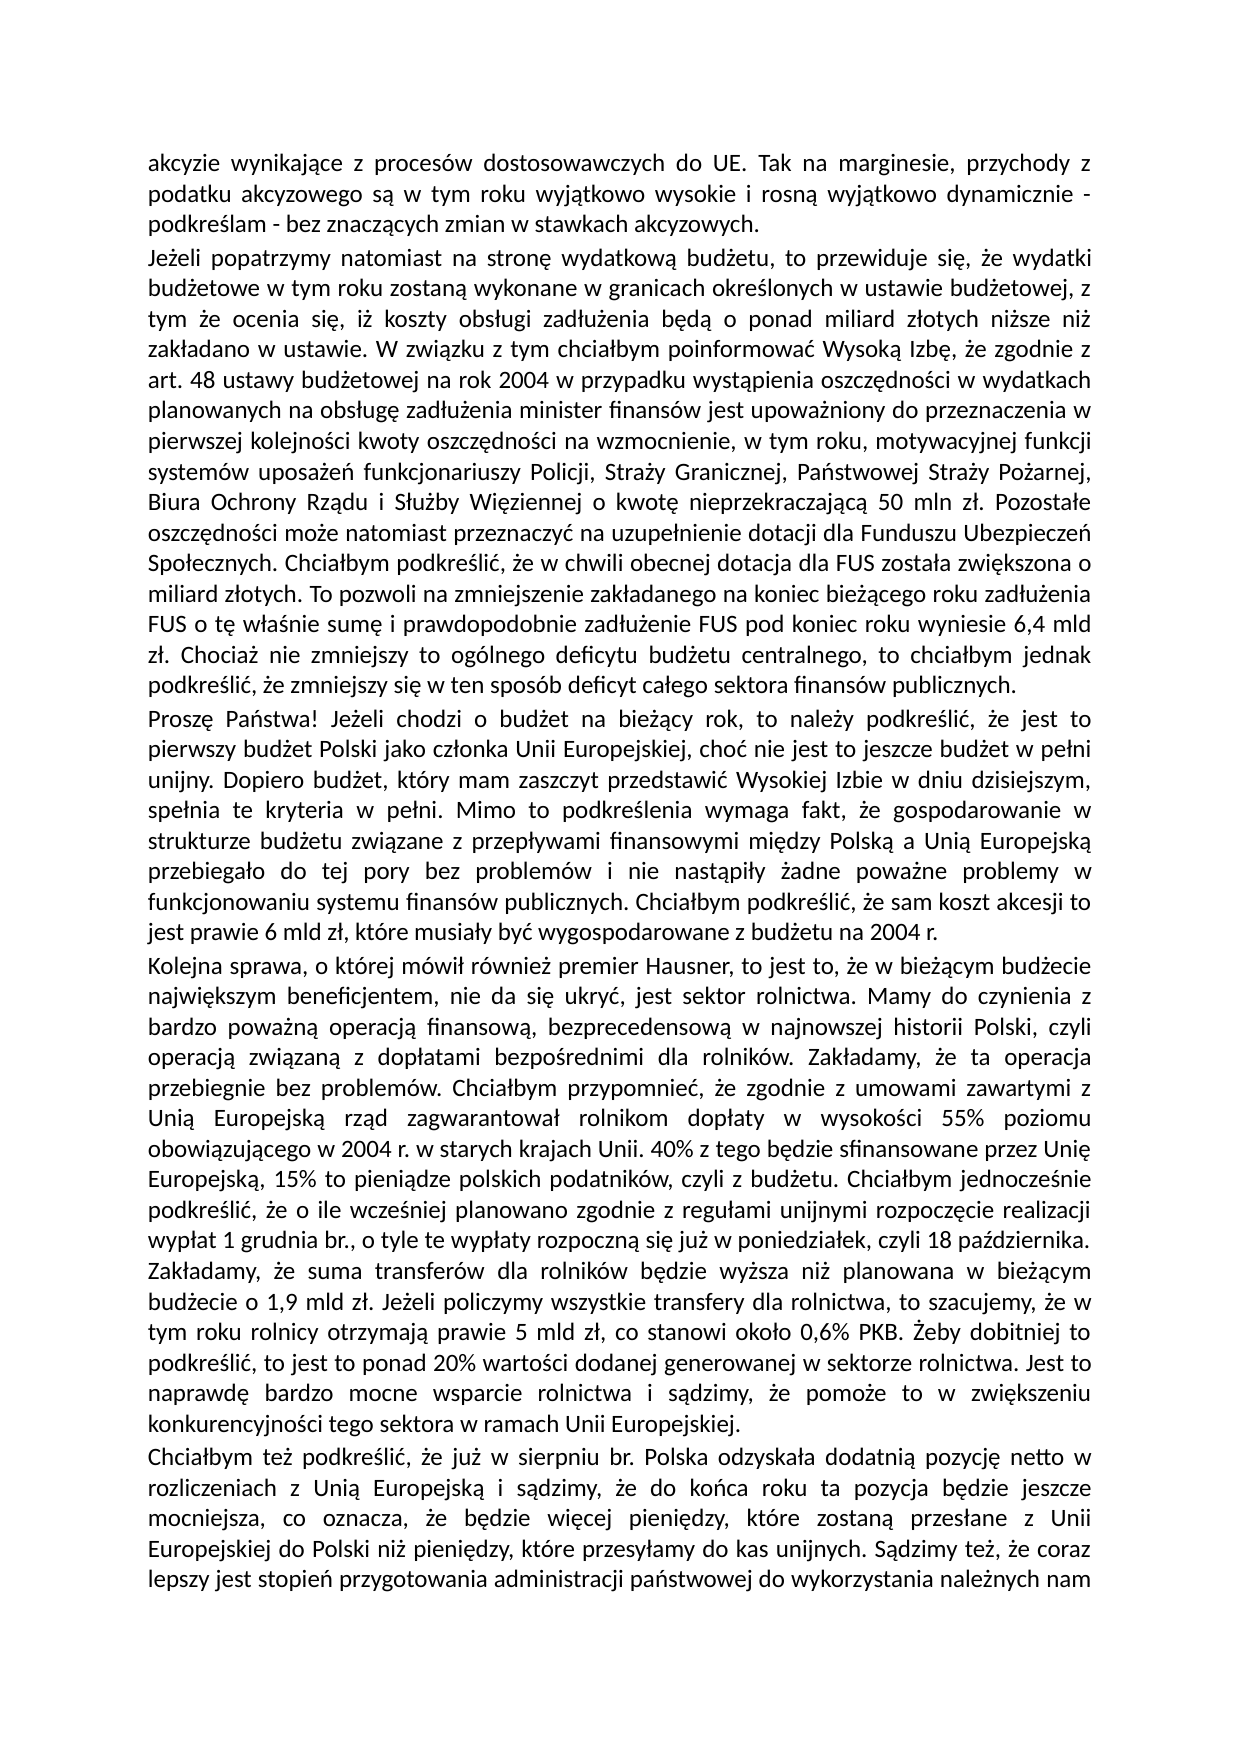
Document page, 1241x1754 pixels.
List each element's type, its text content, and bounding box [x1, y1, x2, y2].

text Jeżeli popatrzymy natomiast na stronę wydatkową budżetu, to przewiduje się, że wydatki budżetowe w tym roku zostaną wykonane w granicach określonych w ustawie budżetowej, z tym że ocenia się, iż koszty obsługi zadłużenia będą o ponad miliard złotych niższe niż zakładano w ustawie. W związku z tym chciałbym poinformować Wysoką Izbę, że zgodnie z art. 48 ustawy budżetowej na rok 2004 w przypadku wystąpienia oszczędności w wydatkach planowanych na obsługę zadłużenia minister finansów jest upoważniony do przeznaczenia w pierwszej kolejności kwoty oszczędności na wzmocnienie, w tym roku, motywacyjnej funkcji systemów uposażeń funkcjonariuszy Policji, Straży Granicznej, Państwowej Straży Pożarnej, Biura Ochrony Rządu i Służby Więziennej o kwotę nieprzekraczającą 50 mln zł. Pozostałe oszczędności może natomiast przeznaczyć na uzupełnienie dotacji dla Funduszu Ubezpieczeń Społecznych. Chciałbym podkreślić, że w chwili obecnej dotacja dla FUS została zwiększona o miliard złotych. To pozwoli na zmniejszenie zakładanego na koniec bieżącego roku zadłużenia FUS o tę właśnie sumę i prawdopodobnie zadłużenie FUS pod koniec roku wyniesie 6,4 mld zł. Chociaż nie zmniejszy to ogólnego deficytu budżetu centralnego, to chciałbym jednak podkreślić, że zmniejszy się w ten sposób deficyt całego sektora finansów publicznych. [148, 242, 1093, 700]
text akcyzie wynikające z procesów dostosowawczych do UE. Tak na marginesie, przychody z podatku akcyzowego są w tym roku wyjątkowo wysokie i rosną wyjątkowo dynamicznie - podkreślam - bez znaczących zmian w stawkach akcyzowych. [148, 148, 1093, 239]
text Proszę Państwa! Jeżeli chodzi o budżet na bieżący rok, to należy podkreślić, że jest to pierwszy budżet Polski jako członka Unii Europejskiej, choć nie jest to jeszcze budżet w pełni unijny. Dopiero budżet, który mam zaszczyt przedstawić Wysokiej Izbie w dniu dzisiejszym, spełnia te kryteria w pełni. Mimo to podkreślenia wymaga fakt, że gospodarowanie w strukturze budżetu związane z przepływami finansowymi między Polską a Unią Europejską przebiegało do tej pory bez problemów i nie nastąpiły żadne poważne problemy w funkcjonowaniu systemu finansów publicznych. Chciałbym podkreślić, że sam koszt akcesji to jest prawie 6 mld zł, które musiały być wygospodarowane z budżetu na 2004 r. [148, 703, 1093, 947]
text Chciałbym też podkreślić, że już w sierpniu br. Polska odzyskała dodatnią pozycję netto w rozliczeniach z Unią Europejską i sądzimy, że do końca roku ta pozycja będzie jeszcze mocniejsza, co oznacza, że będzie więcej pieniędzy, które zostaną przesłane z Unii Europejskiej do Polski niż pieniędzy, które przesyłamy do kas unijnych. Sądzimy też, że coraz lepszy jest stopień przygotowania administracji państwowej do wykorzystania należnych nam [148, 1441, 1093, 1594]
text Kolejna sprawa, o której mówił również premier Hausner, to jest to, że w bieżącym budżecie największym beneficjentem, nie da się ukryć, jest sektor rolnictwa. Mamy do czynienia z bardzo poważną operacją finansową, bezprecedensową w najnowszej historii Polski, czyli operacją związaną z dopłatami bezpośrednimi dla rolników. Zakładamy, że ta operacja przebiegnie bez problemów. Chciałbym przypomnieć, że zgodnie z umowami zawartymi z Unią Europejską rząd zagwarantował rolnikom dopłaty w wysokości 55% poziomu obowiązującego w 2004 r. w starych krajach Unii. 40% z tego będzie sfinansowane przez Unię Europejską, 15% to pieniądze polskich podatników, czyli z budżetu. Chciałbym jednocześnie podkreślić, że o ile wcześniej planowano zgodnie z regułami unijnymi rozpoczęcie realizacji wypłat 1 grudnia br., o tyle te wypłaty rozpoczną się już w poniedziałek, czyli 18 października. Zakładamy, że suma transferów dla rolników będzie wyższa niż planowana w bieżącym budżecie o 1,9 mld zł. Jeżeli policzymy wszystkie transfery dla rolnictwa, to szacujemy, że w tym roku rolnicy otrzymają prawie 5 mld zł, co stanowi około 0,6% PKB. Żeby dobitniej to podkreślić, to jest to ponad 20% wartości dodanej generowanej w sektorze rolnictwa. Jest to naprawdę bardzo mocne wsparcie rolnictwa i sądzimy, że pomoże to w zwiększeniu konkurencyjności tego sektora w ramach Unii Europejskiej. [148, 950, 1093, 1438]
